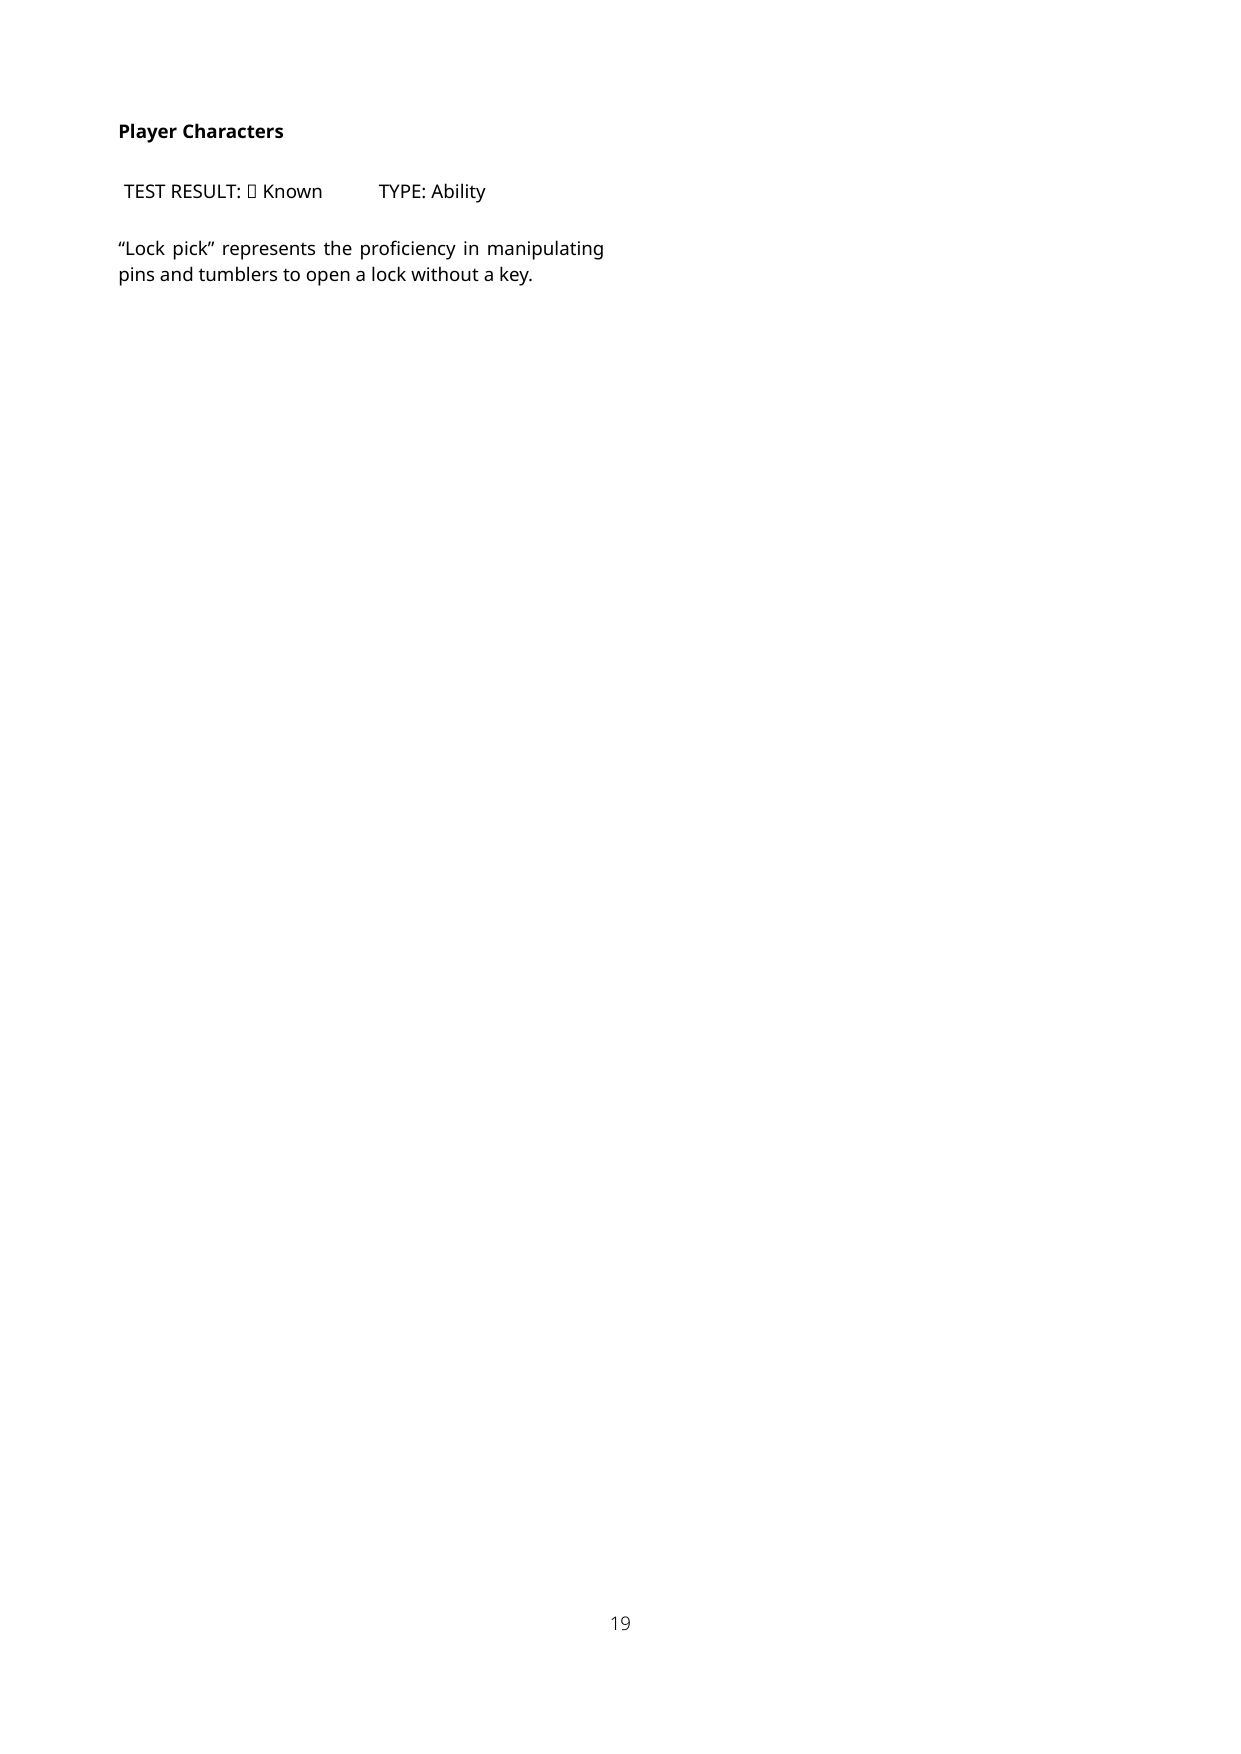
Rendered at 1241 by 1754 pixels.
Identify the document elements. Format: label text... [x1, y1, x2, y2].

text “Lock pick” represents the proficiency in manipulating pins and tumblers to open a lock without a key. [118, 210, 605, 287]
table_cell TEST RESULT:  Known [118, 173, 373, 210]
table_cell TYPE: Ability [373, 173, 606, 210]
